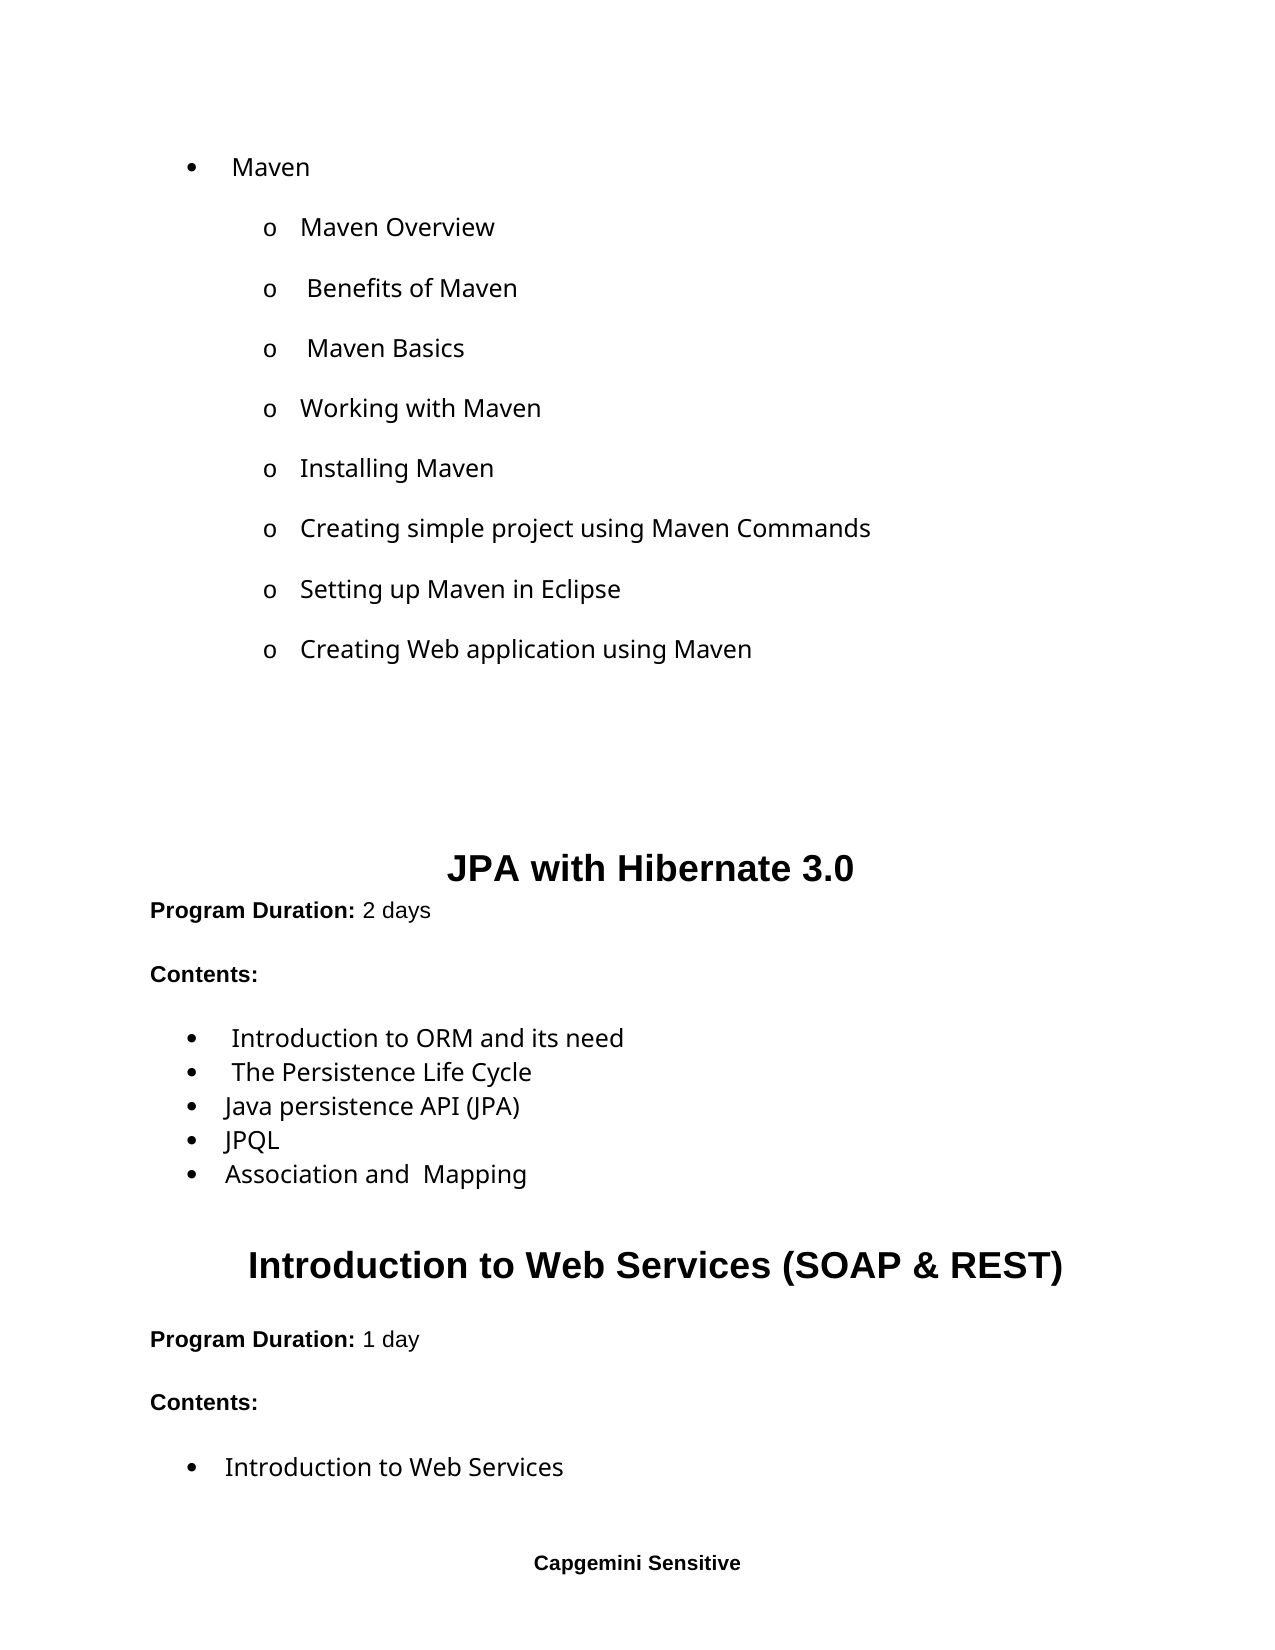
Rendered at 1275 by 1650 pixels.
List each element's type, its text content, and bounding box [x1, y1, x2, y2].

text Program Duration: 1 day [150, 1326, 1125, 1352]
list Setting up Maven in Eclipse [262, 571, 1125, 606]
subtitle Introduction to Web Services (SOAP & REST) [187, 1243, 1125, 1286]
text Contents: [150, 1389, 1125, 1416]
list Maven [187, 150, 1125, 184]
list Working with Maven [262, 391, 1125, 425]
list Introduction to ORM and its need [187, 1021, 1125, 1055]
subtitle JPA with Hibernate 3.0 [187, 846, 1125, 889]
list Installing Maven [262, 451, 1125, 485]
text Contents: [150, 961, 1125, 987]
list JPQL [187, 1123, 1125, 1157]
list Introduction to Web Services [187, 1449, 1125, 1483]
list Maven Basics [262, 330, 1125, 365]
list Benefits of Maven [262, 270, 1125, 304]
list Creating Web application using Maven [262, 631, 1125, 666]
list Creating simple project using Maven Commands [262, 511, 1125, 545]
list The Persistence Life Cycle [187, 1055, 1125, 1089]
text Program Duration: 2 days [150, 897, 1125, 924]
list Association and Mapping [187, 1157, 1125, 1191]
list Java persistence API (JPA) [187, 1089, 1125, 1123]
list Maven Overview [262, 210, 1125, 244]
